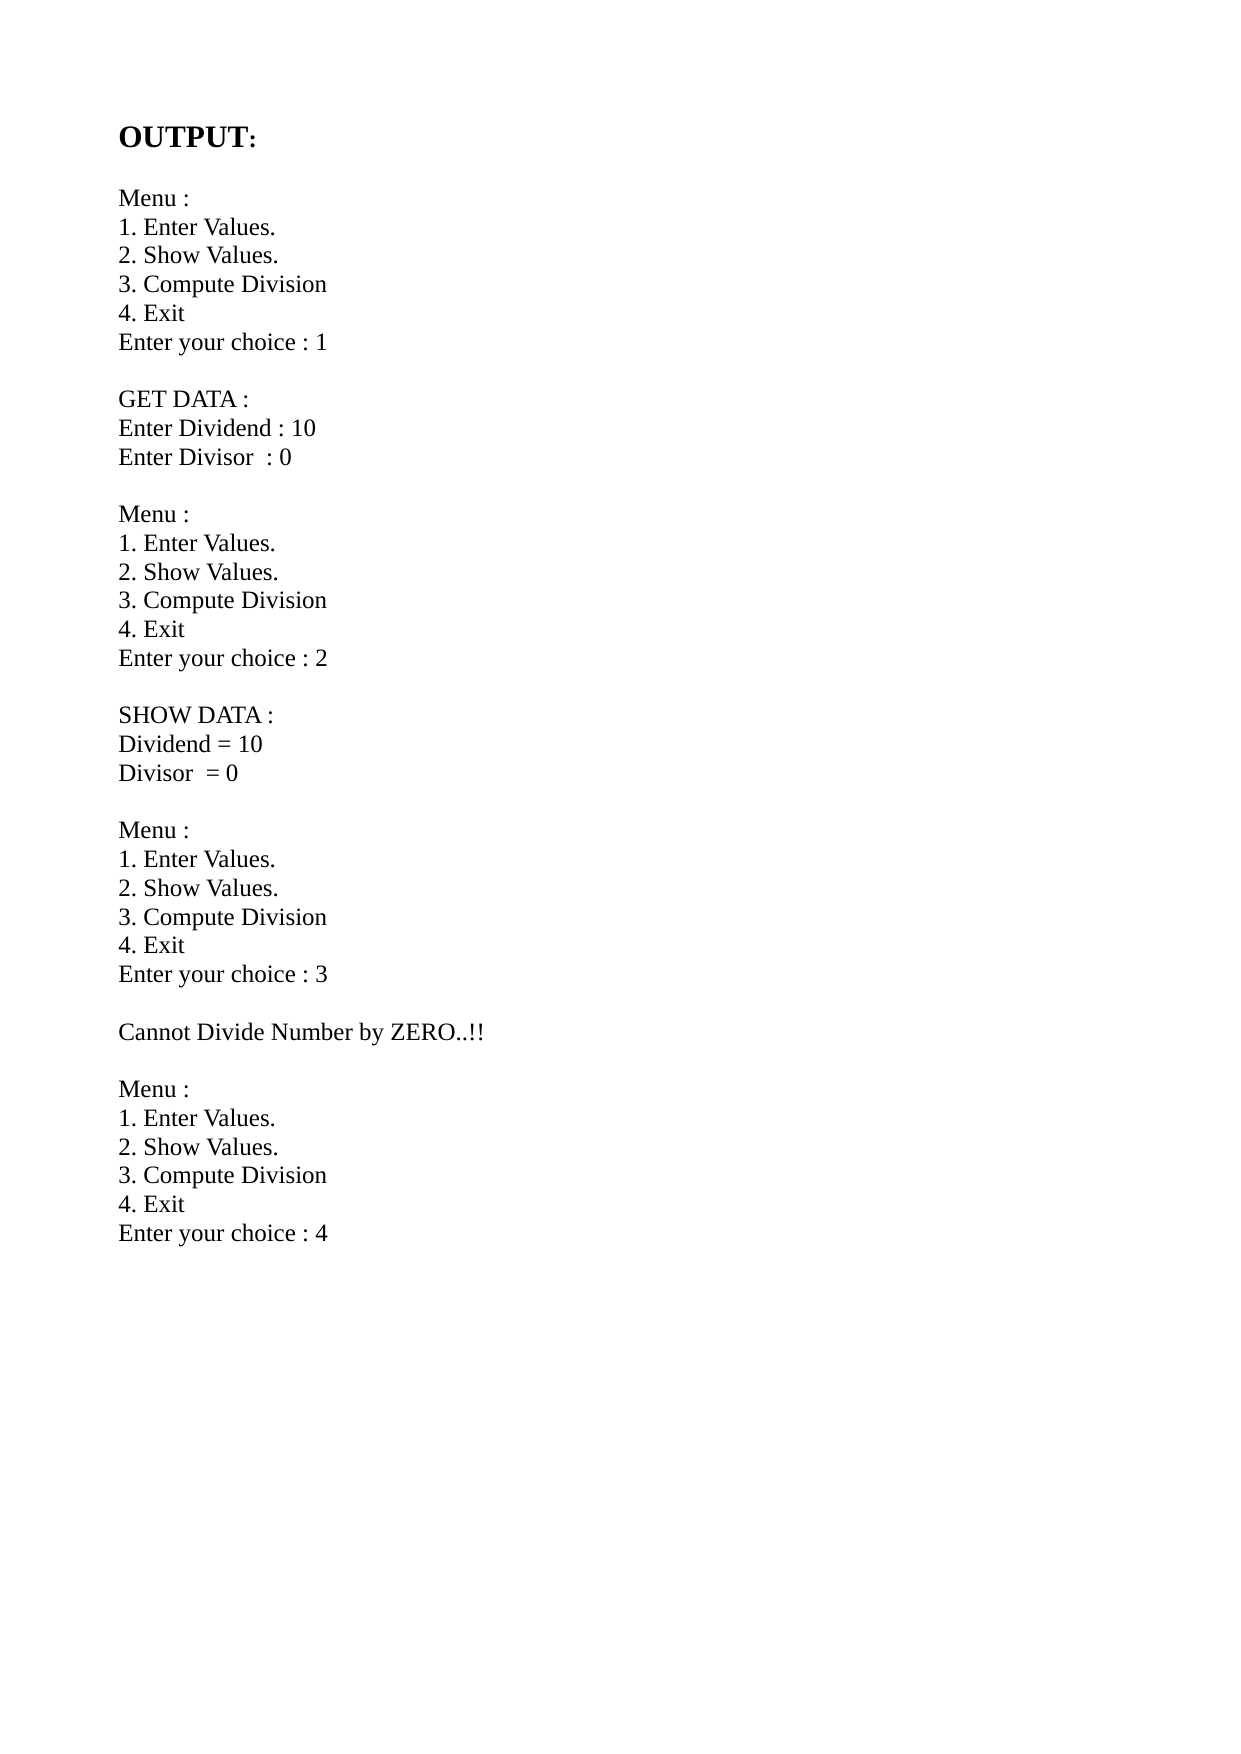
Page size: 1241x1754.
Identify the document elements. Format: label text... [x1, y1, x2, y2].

text 3. Compute Division [118, 1160, 1122, 1189]
text 1. Enter Values. [118, 1103, 1122, 1132]
text 2. Show Values. [118, 240, 1122, 269]
text 4. Exit [118, 1189, 1122, 1218]
text 3. Compute Division [118, 585, 1122, 614]
text 3. Compute Division [118, 269, 1122, 298]
text Menu : [118, 499, 1122, 528]
text 1. Enter Values. [118, 528, 1122, 557]
text Enter Dividend : 10 [118, 413, 1122, 442]
text Divisor = 0 [118, 758, 1122, 787]
text Menu : [118, 183, 1122, 212]
text 2. Show Values. [118, 873, 1122, 902]
text Enter Divisor : 0 [118, 442, 1122, 470]
text Dividend = 10 [118, 729, 1122, 758]
text Enter your choice : 1 [118, 327, 1122, 355]
text Menu : [118, 1074, 1122, 1103]
text 4. Exit [118, 614, 1122, 643]
text OUTPUT: [118, 118, 1122, 154]
text 4. Exit [118, 298, 1122, 327]
text Menu : [118, 815, 1122, 844]
text Enter your choice : 4 [118, 1218, 1122, 1247]
text 1. Enter Values. [118, 212, 1122, 240]
text Cannot Divide Number by ZERO..!! [118, 1017, 1122, 1045]
text 1. Enter Values. [118, 844, 1122, 873]
text 2. Show Values. [118, 557, 1122, 585]
text Enter your choice : 2 [118, 643, 1122, 672]
text GET DATA : [118, 384, 1122, 413]
text 3. Compute Division [118, 902, 1122, 930]
text Enter your choice : 3 [118, 959, 1122, 988]
text 2. Show Values. [118, 1132, 1122, 1160]
text 4. Exit [118, 930, 1122, 959]
text SHOW DATA : [118, 700, 1122, 729]
